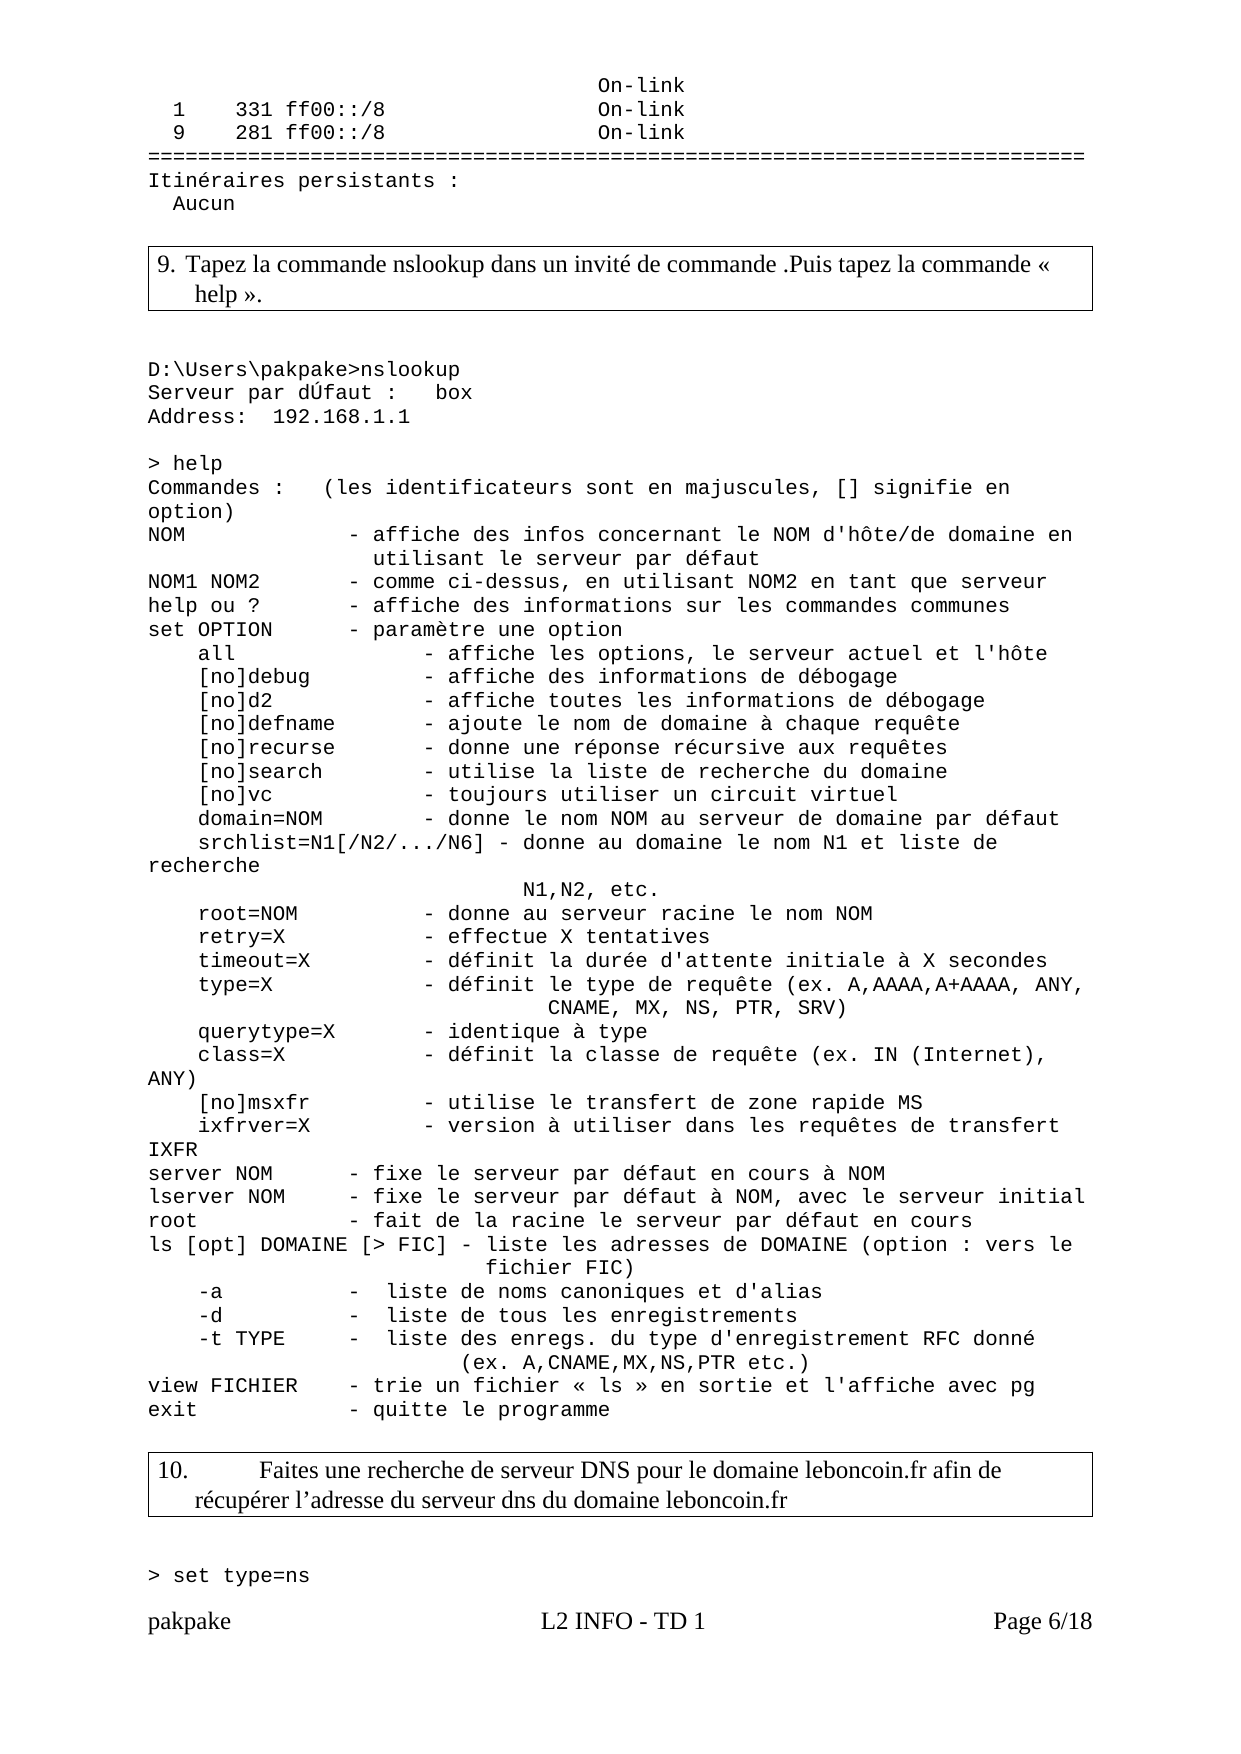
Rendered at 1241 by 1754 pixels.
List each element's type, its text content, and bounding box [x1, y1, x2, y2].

text class=X - définit la classe de requête (ex. IN (Internet), ANY) [148, 1044, 1093, 1092]
text ixfrver=X - version à utiliser dans les requêtes de transfert IXFR [148, 1115, 1093, 1163]
text ls [opt] DOMAINE [> FIC] - liste les adresses de DOMAINE (option : vers le [148, 1234, 1093, 1257]
text > help [148, 453, 1093, 477]
text NOM1 NOM2 - comme ci-dessus, en utilisant NOM2 en tant que serveur [148, 572, 1093, 595]
text fichier FIC) [148, 1257, 1093, 1281]
text [no]defname - ajoute le nom de domaine à chaque requête [148, 713, 1093, 737]
text view FICHIER - trie un fichier « ls » en sortie et l'affiche avec pg [148, 1376, 1093, 1399]
text N1,N2, etc. [148, 879, 1093, 903]
text 9 281 ff00::/8 On-link [148, 122, 1093, 146]
text D:\Users\pakpake>nslookup [148, 359, 1093, 382]
text =========================================================================== [148, 146, 1093, 169]
text [no]msxfr - utilise le transfert de zone rapide MS [148, 1092, 1093, 1115]
text help ou ? - affiche des informations sur les commandes communes [148, 595, 1093, 619]
text Serveur par dÚfaut : box [148, 382, 1093, 406]
text exit - quitte le programme [148, 1399, 1093, 1423]
text -t TYPE - liste des enregs. du type d'enregistrement RFC donné [148, 1328, 1093, 1352]
text CNAME, MX, NS, PTR, SRV) [148, 997, 1093, 1021]
text querytype=X - identique à type [148, 1021, 1093, 1044]
text domain=NOM - donne le nom NOM au serveur de domaine par défaut [148, 808, 1093, 832]
text [no]d2 - affiche toutes les informations de débogage [148, 690, 1093, 713]
list Tapez la commande nslookup dans un invité de commande .Puis tapez la commande « help ». [149, 247, 1092, 310]
text On-link [148, 75, 1093, 99]
text all - affiche les options, le serveur actuel et l'hôte [148, 642, 1093, 666]
text utilisant le serveur par défaut [148, 548, 1093, 572]
text srchlist=N1[/N2/.../N6] - donne au domaine le nom N1 et liste de recherche [148, 832, 1093, 879]
text Aucun [148, 193, 1093, 217]
text root - fait de la racine le serveur par défaut en cours [148, 1210, 1093, 1234]
text > set type=ns [148, 1565, 1093, 1588]
text set OPTION - paramètre une option [148, 619, 1093, 642]
text Address: 192.168.1.1 [148, 406, 1093, 430]
text (ex. A,CNAME,MX,NS,PTR etc.) [148, 1352, 1093, 1376]
text [no]debug - affiche des informations de débogage [148, 666, 1093, 690]
text -d - liste de tous les enregistrements [148, 1304, 1093, 1328]
text [no]vc - toujours utiliser un circuit virtuel [148, 784, 1093, 808]
text lserver NOM - fixe le serveur par défaut à NOM, avec le serveur initial [148, 1186, 1093, 1210]
text 1 331 ff00::/8 On-link [148, 99, 1093, 122]
text retry=X - effectue X tentatives [148, 926, 1093, 950]
text Commandes : (les identificateurs sont en majuscules, [] signifie en option) [148, 477, 1093, 524]
text [no]search - utilise la liste de recherche du domaine [148, 761, 1093, 784]
list Faites une recherche de serveur DNS pour le domaine leboncoin.fr afin de récupérer l’adresse du serveur dns du domaine leboncoin.fr [149, 1453, 1092, 1516]
text timeout=X - définit la durée d'attente initiale à X secondes [148, 950, 1093, 973]
text type=X - définit le type de requête (ex. A,AAAA,A+AAAA, ANY, [148, 973, 1093, 997]
text NOM - affiche des infos concernant le NOM d'hôte/de domaine en [148, 524, 1093, 548]
text -a - liste de noms canoniques et d'alias [148, 1281, 1093, 1304]
text root=NOM - donne au serveur racine le nom NOM [148, 903, 1093, 926]
text [no]recurse - donne une réponse récursive aux requêtes [148, 737, 1093, 761]
text Itinéraires persistants : [148, 169, 1093, 193]
text server NOM - fixe le serveur par défaut en cours à NOM [148, 1163, 1093, 1186]
